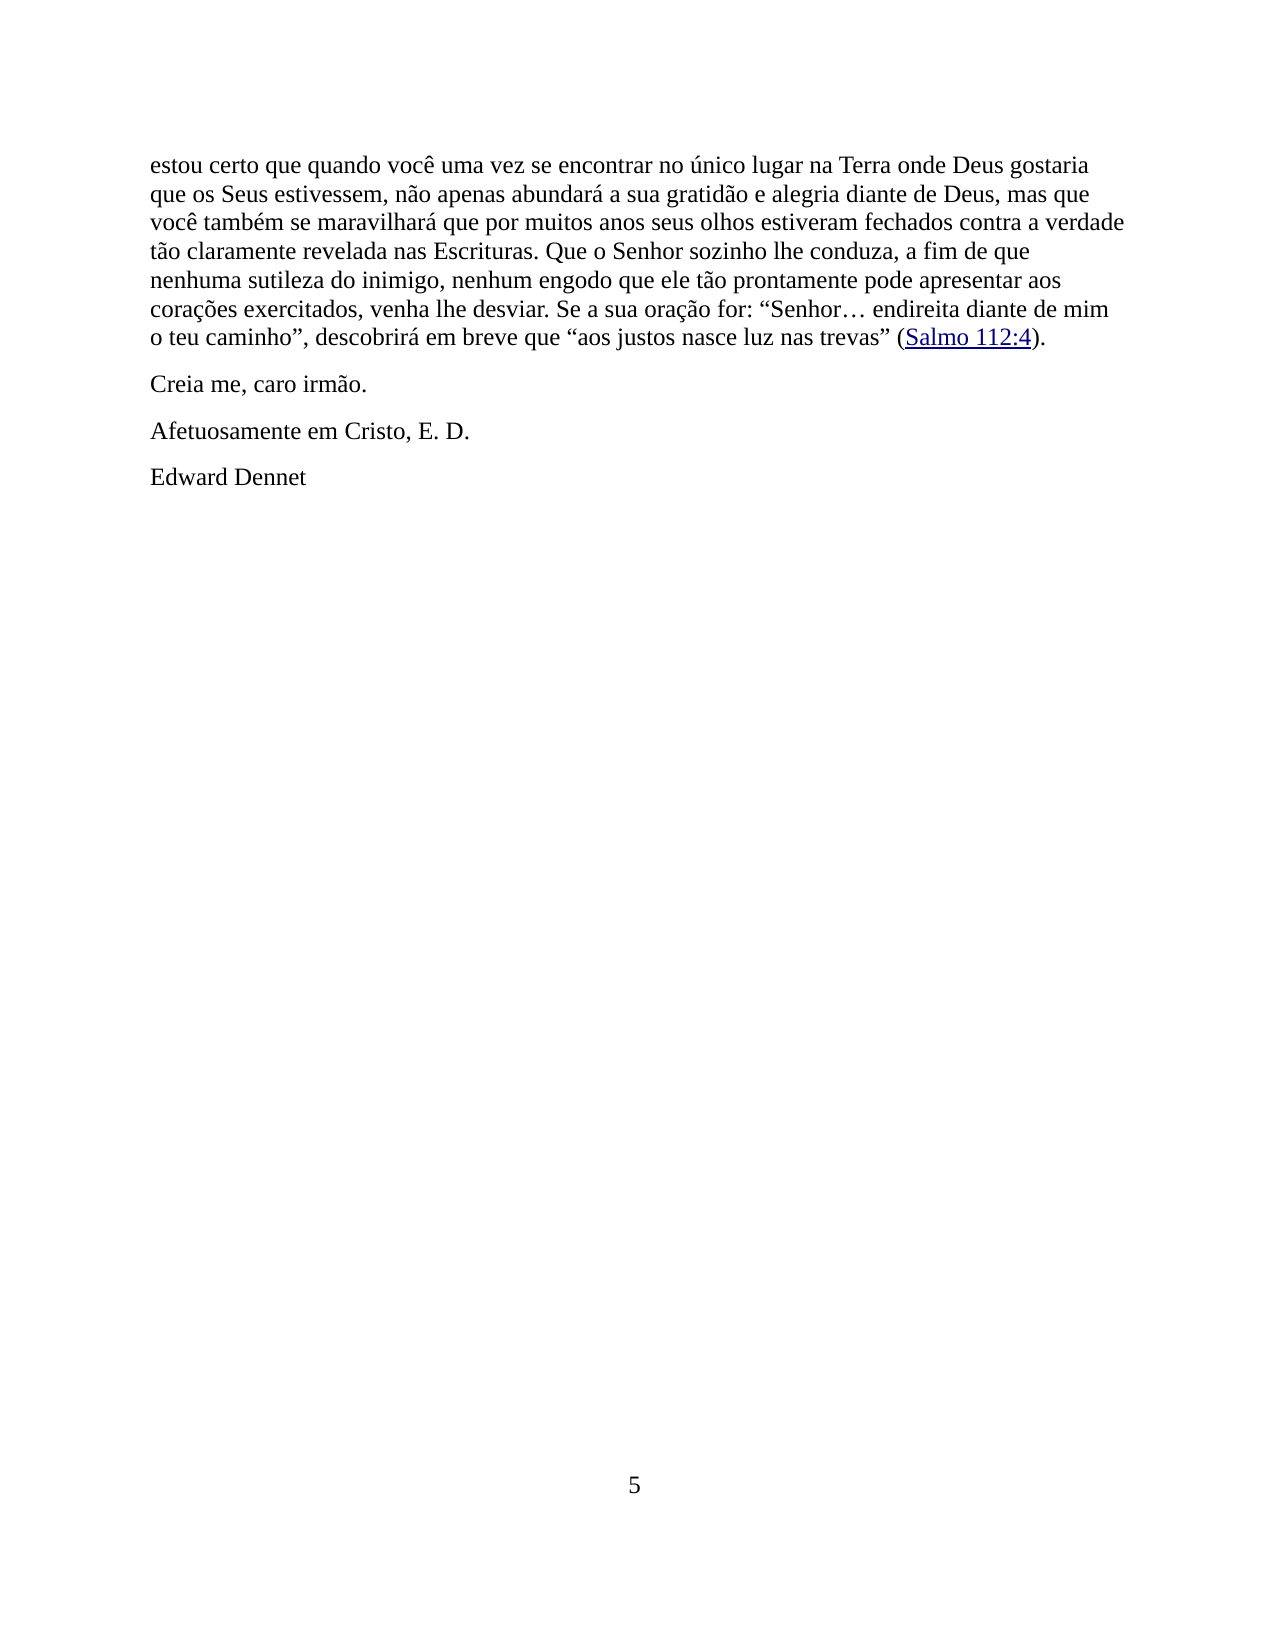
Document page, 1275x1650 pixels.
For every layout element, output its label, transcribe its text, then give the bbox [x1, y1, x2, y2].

text estou certo que quando você uma vez se encontrar no único lugar na Terra onde Deus gostaria que os Seus estivessem, não apenas abundará a sua gratidão e alegria diante de Deus, mas que você também se maravilhará que por muitos anos seus olhos estiveram fechados contra a verdade tão claramente revelada nas Escrituras. Que o Senhor sozinho lhe conduza, a fim de que nenhuma sutileza do inimigo, nenhum engodo que ele tão prontamente pode apresentar aos corações exercitados, venha lhe desviar. Se a sua oração for: “Senhor… endireita diante de mim o teu caminho”, descobrirá em breve que “aos justos nasce luz nas trevas” (Salmo 112:4). [150, 150, 1125, 351]
text Edward Dennet [150, 462, 1125, 491]
text Afetuosamente em Cristo, E. D. [150, 416, 1125, 444]
text Creia me, caro irmão. [150, 369, 1125, 398]
